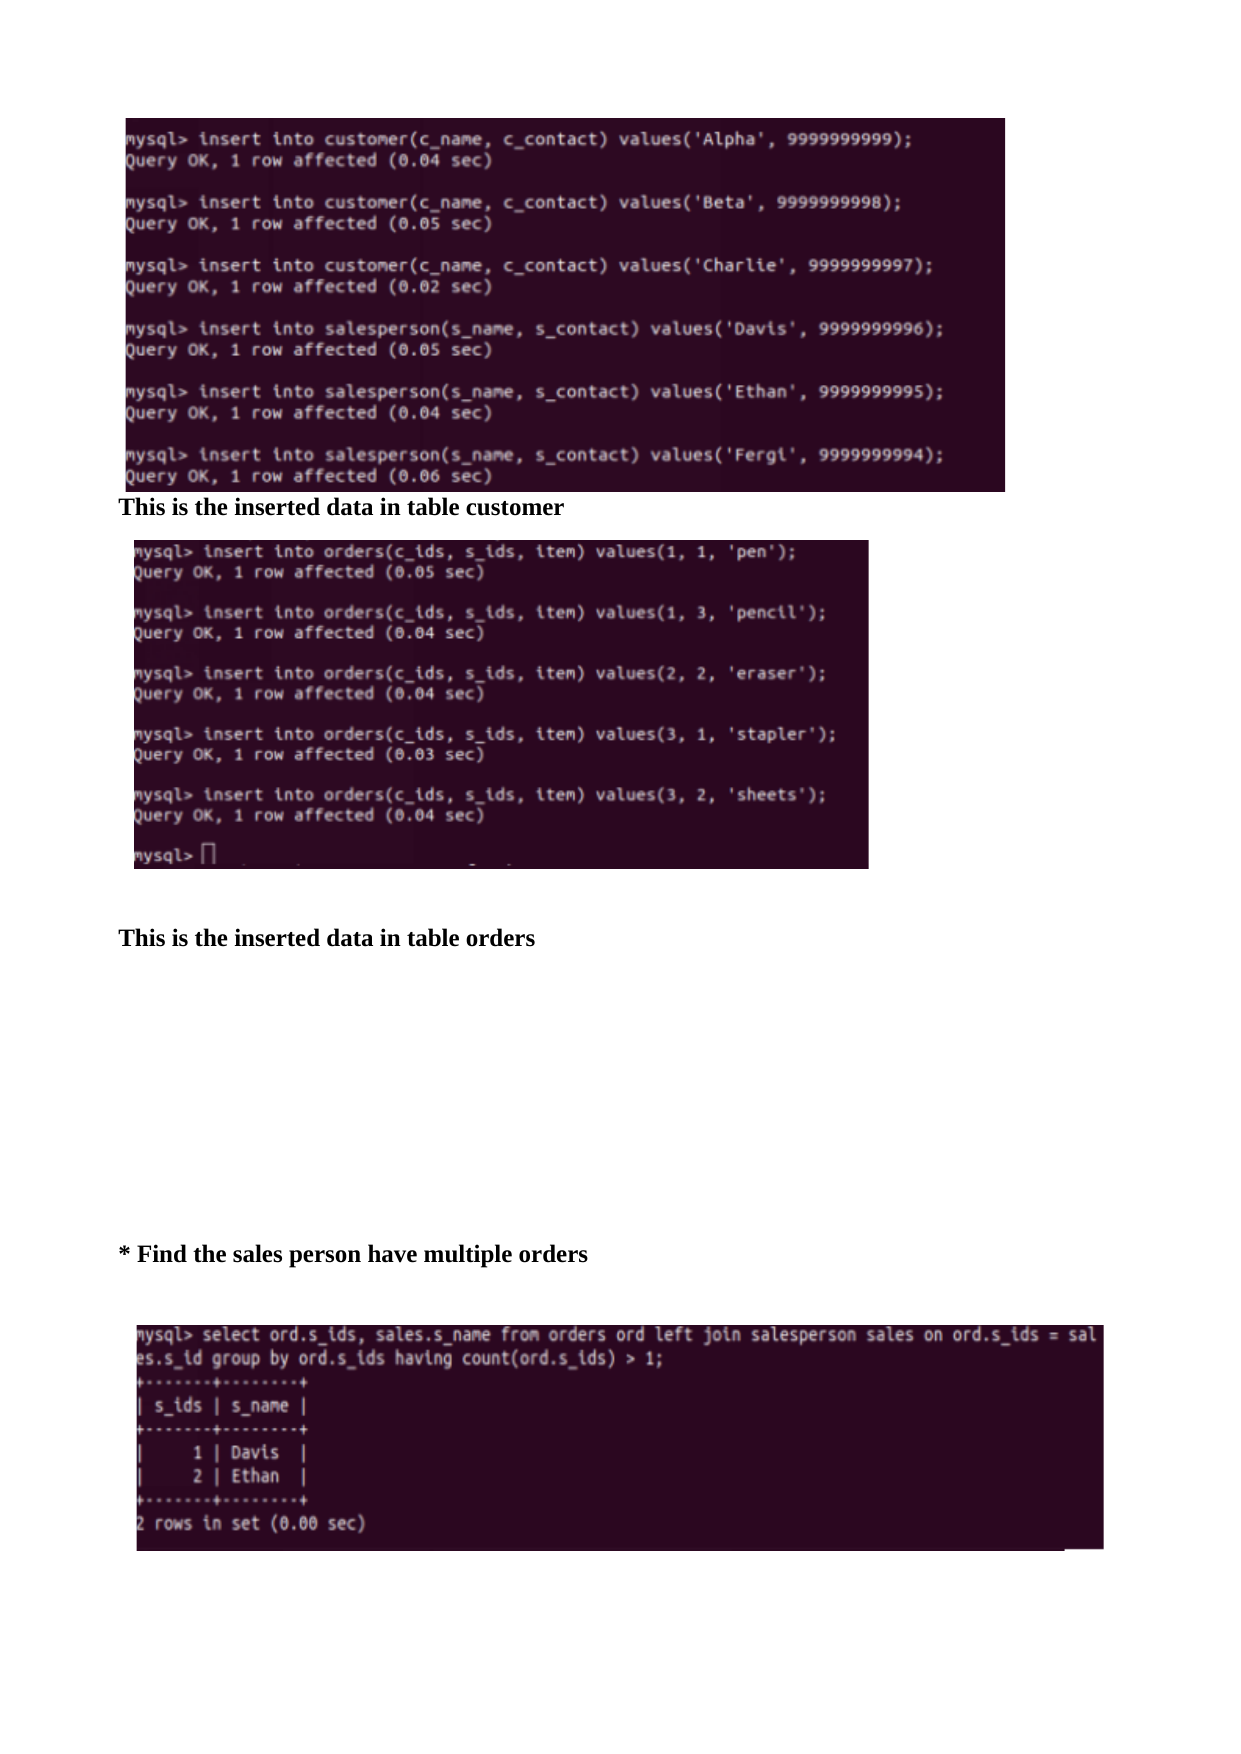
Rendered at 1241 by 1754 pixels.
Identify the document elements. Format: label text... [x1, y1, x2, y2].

text * Find the sales person have multiple orders [118, 1239, 1122, 1268]
picture [136, 1325, 1104, 1551]
picture [134, 540, 869, 869]
picture [125, 118, 1006, 492]
text This is the inserted data in table customer [118, 118, 1122, 520]
text This is the inserted data in table orders [118, 923, 1122, 952]
